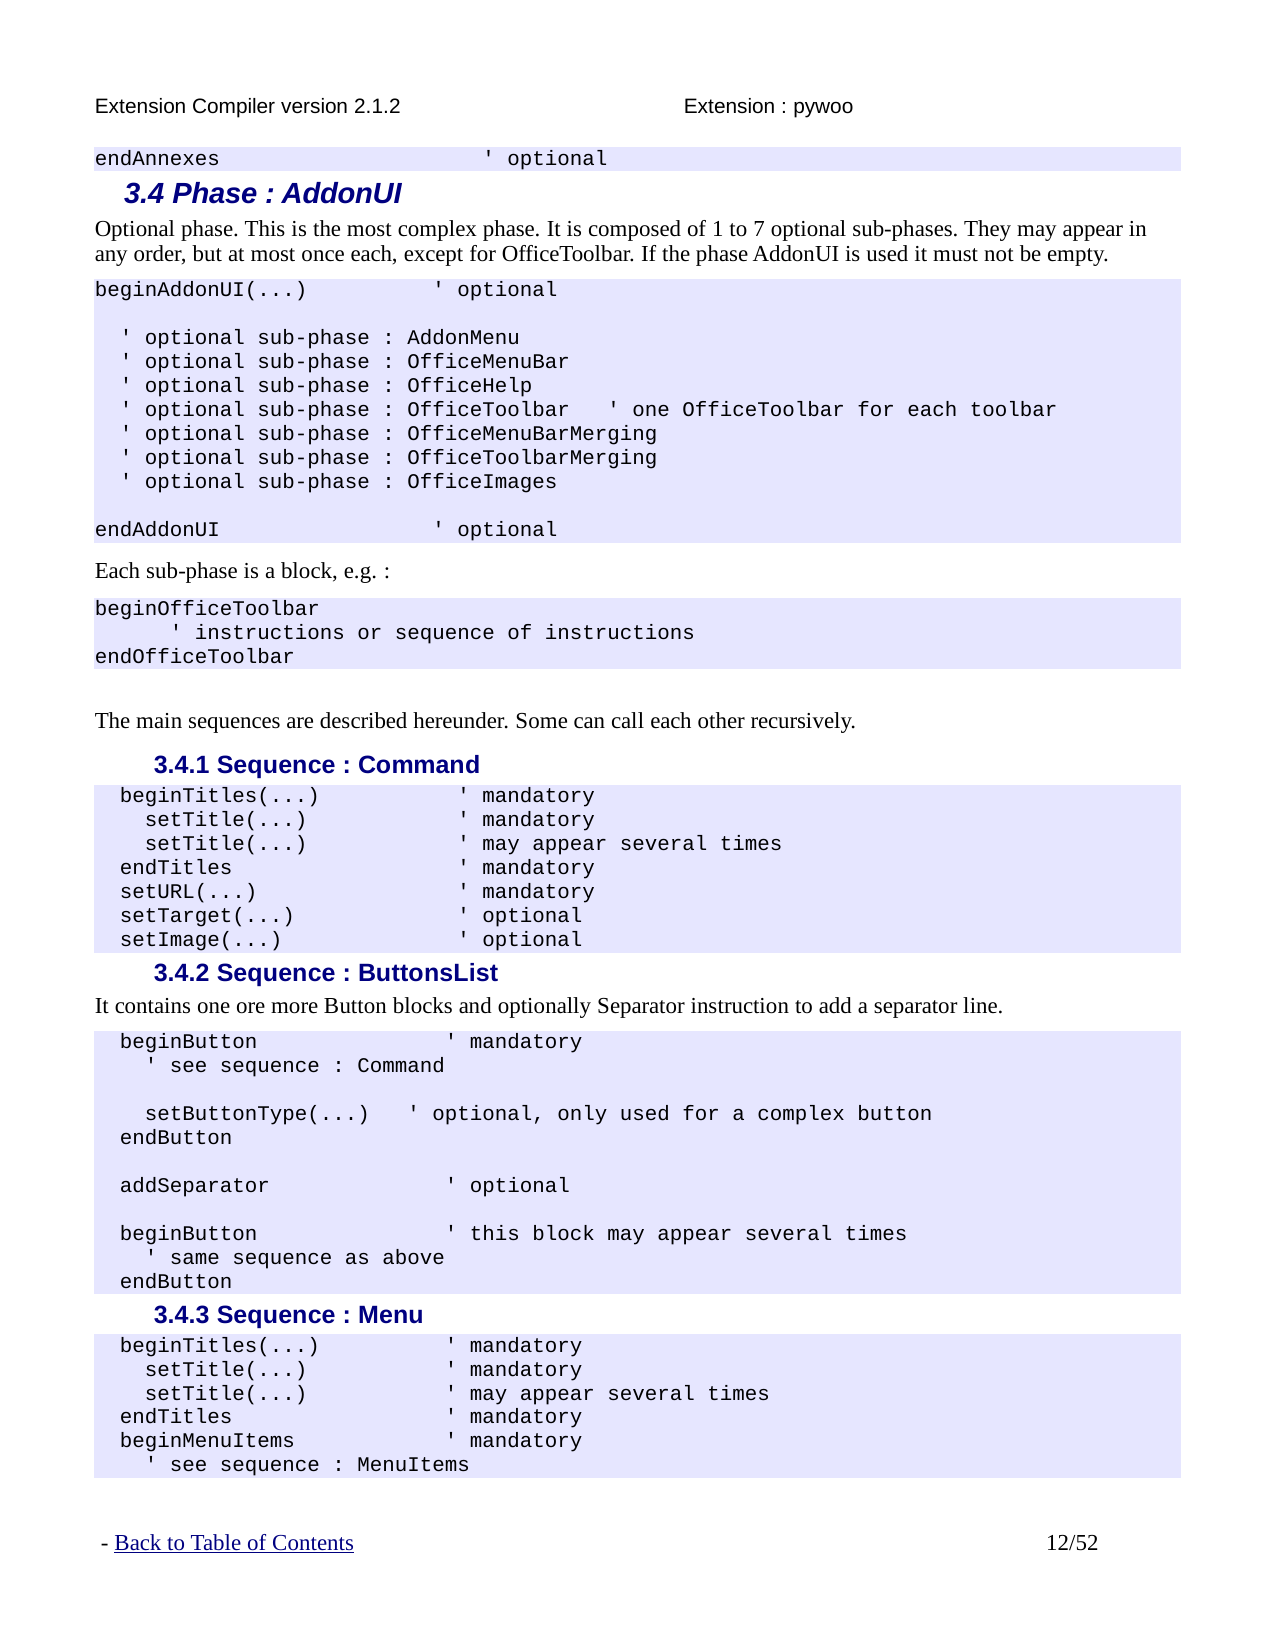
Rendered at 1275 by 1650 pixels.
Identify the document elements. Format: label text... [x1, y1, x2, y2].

text beginMenuItems ' mandatory [94, 1430, 1181, 1454]
text endButton [94, 1271, 1181, 1294]
subtitle Sequence : ButtonsList [153, 959, 1181, 987]
text setButtonType(...) ' optional, only used for a complex button [94, 1103, 1181, 1127]
text endTitles ' mandatory [94, 857, 1181, 881]
text beginButton ' mandatory [94, 1031, 1181, 1055]
text beginButton ' this block may appear several times [94, 1223, 1181, 1247]
text ' optional sub-phase : OfficeToolbar ' one OfficeToolbar for each toolbar [94, 399, 1181, 423]
subtitle Phase : AddonUI [124, 177, 1181, 210]
text beginOfficeToolbar [94, 598, 1181, 622]
text beginTitles(...) ' mandatory [94, 1334, 1181, 1358]
text setImage(...) ' optional [94, 929, 1181, 953]
text ' same sequence as above [94, 1247, 1181, 1271]
text ' see sequence : Command [94, 1055, 1181, 1079]
text endButton [94, 1127, 1181, 1151]
text endTitles ' mandatory [94, 1406, 1181, 1430]
subtitle Sequence : Menu [153, 1301, 1181, 1328]
text beginAddonUI(...) ' optional [94, 279, 1181, 303]
text addSeparator ' optional [94, 1175, 1181, 1199]
text setTarget(...) ' optional [94, 905, 1181, 929]
text Optional phase. This is the most complex phase. It is composed of 1 to 7 optional sub-phases. They may appear in any order, but at most once each, except for OfficeToolbar. If the phase AddonUI is used it must not be empty. [94, 216, 1181, 267]
text ' optional sub-phase : OfficeHelp [94, 375, 1181, 399]
text endAnnexes ' optional [94, 147, 1181, 171]
text ' optional sub-phase : OfficeImages [94, 471, 1181, 495]
text ' optional sub-phase : AddonMenu [94, 327, 1181, 351]
text ' optional sub-phase : OfficeToolbarMerging [94, 447, 1181, 471]
text ' instructions or sequence of instructions [94, 622, 1181, 646]
text beginTitles(...) ' mandatory [94, 785, 1181, 809]
text It contains one ore more Button blocks and optionally Separator instruction to add a separator line. [94, 993, 1181, 1018]
text setTitle(...) ' may appear several times [94, 1382, 1181, 1406]
text Each sub-phase is a block, e.g. : [94, 557, 1181, 583]
text endOfficeToolbar [94, 646, 1181, 669]
text setTitle(...) ' may appear several times [94, 833, 1181, 857]
text setTitle(...) ' mandatory [94, 1358, 1181, 1382]
subtitle Sequence : Command [153, 751, 1181, 779]
text ' see sequence : MenuItems [94, 1454, 1181, 1478]
text ' optional sub-phase : OfficeMenuBar [94, 351, 1181, 375]
text endAddonUI ' optional [94, 519, 1181, 543]
text setURL(...) ' mandatory [94, 881, 1181, 905]
text setTitle(...) ' mandatory [94, 809, 1181, 833]
text ' optional sub-phase : OfficeMenuBarMerging [94, 423, 1181, 447]
text The main sequences are described hereunder. Some can call each other recursively. [94, 707, 1181, 733]
